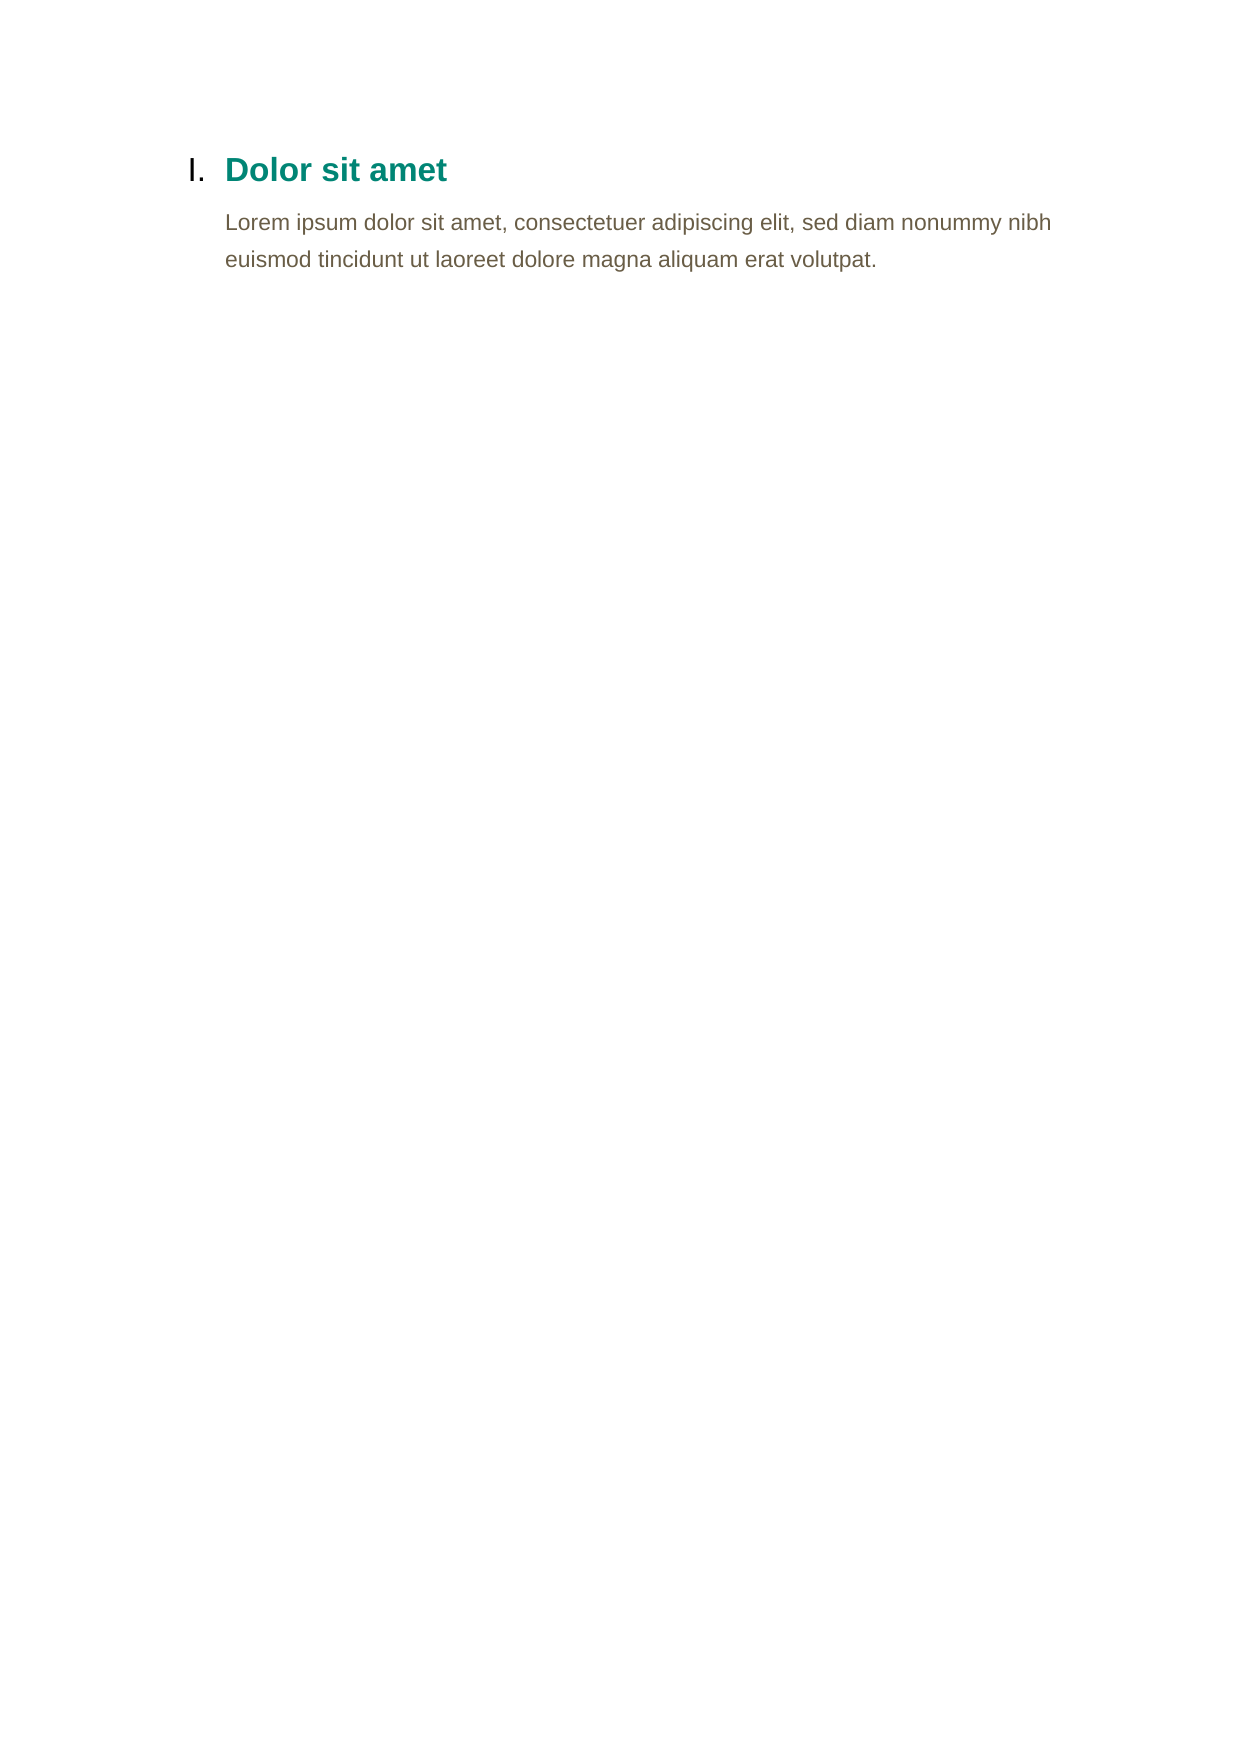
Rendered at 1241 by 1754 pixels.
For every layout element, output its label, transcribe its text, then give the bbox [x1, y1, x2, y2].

subtitle Dolor sit amet [187, 150, 1091, 188]
text Lorem ipsum dolor sit amet, consectetuer adipiscing elit, sed diam nonummy nibh euismod tincidunt ut laoreet dolore magna aliquam erat volutpat. [225, 208, 1091, 272]
